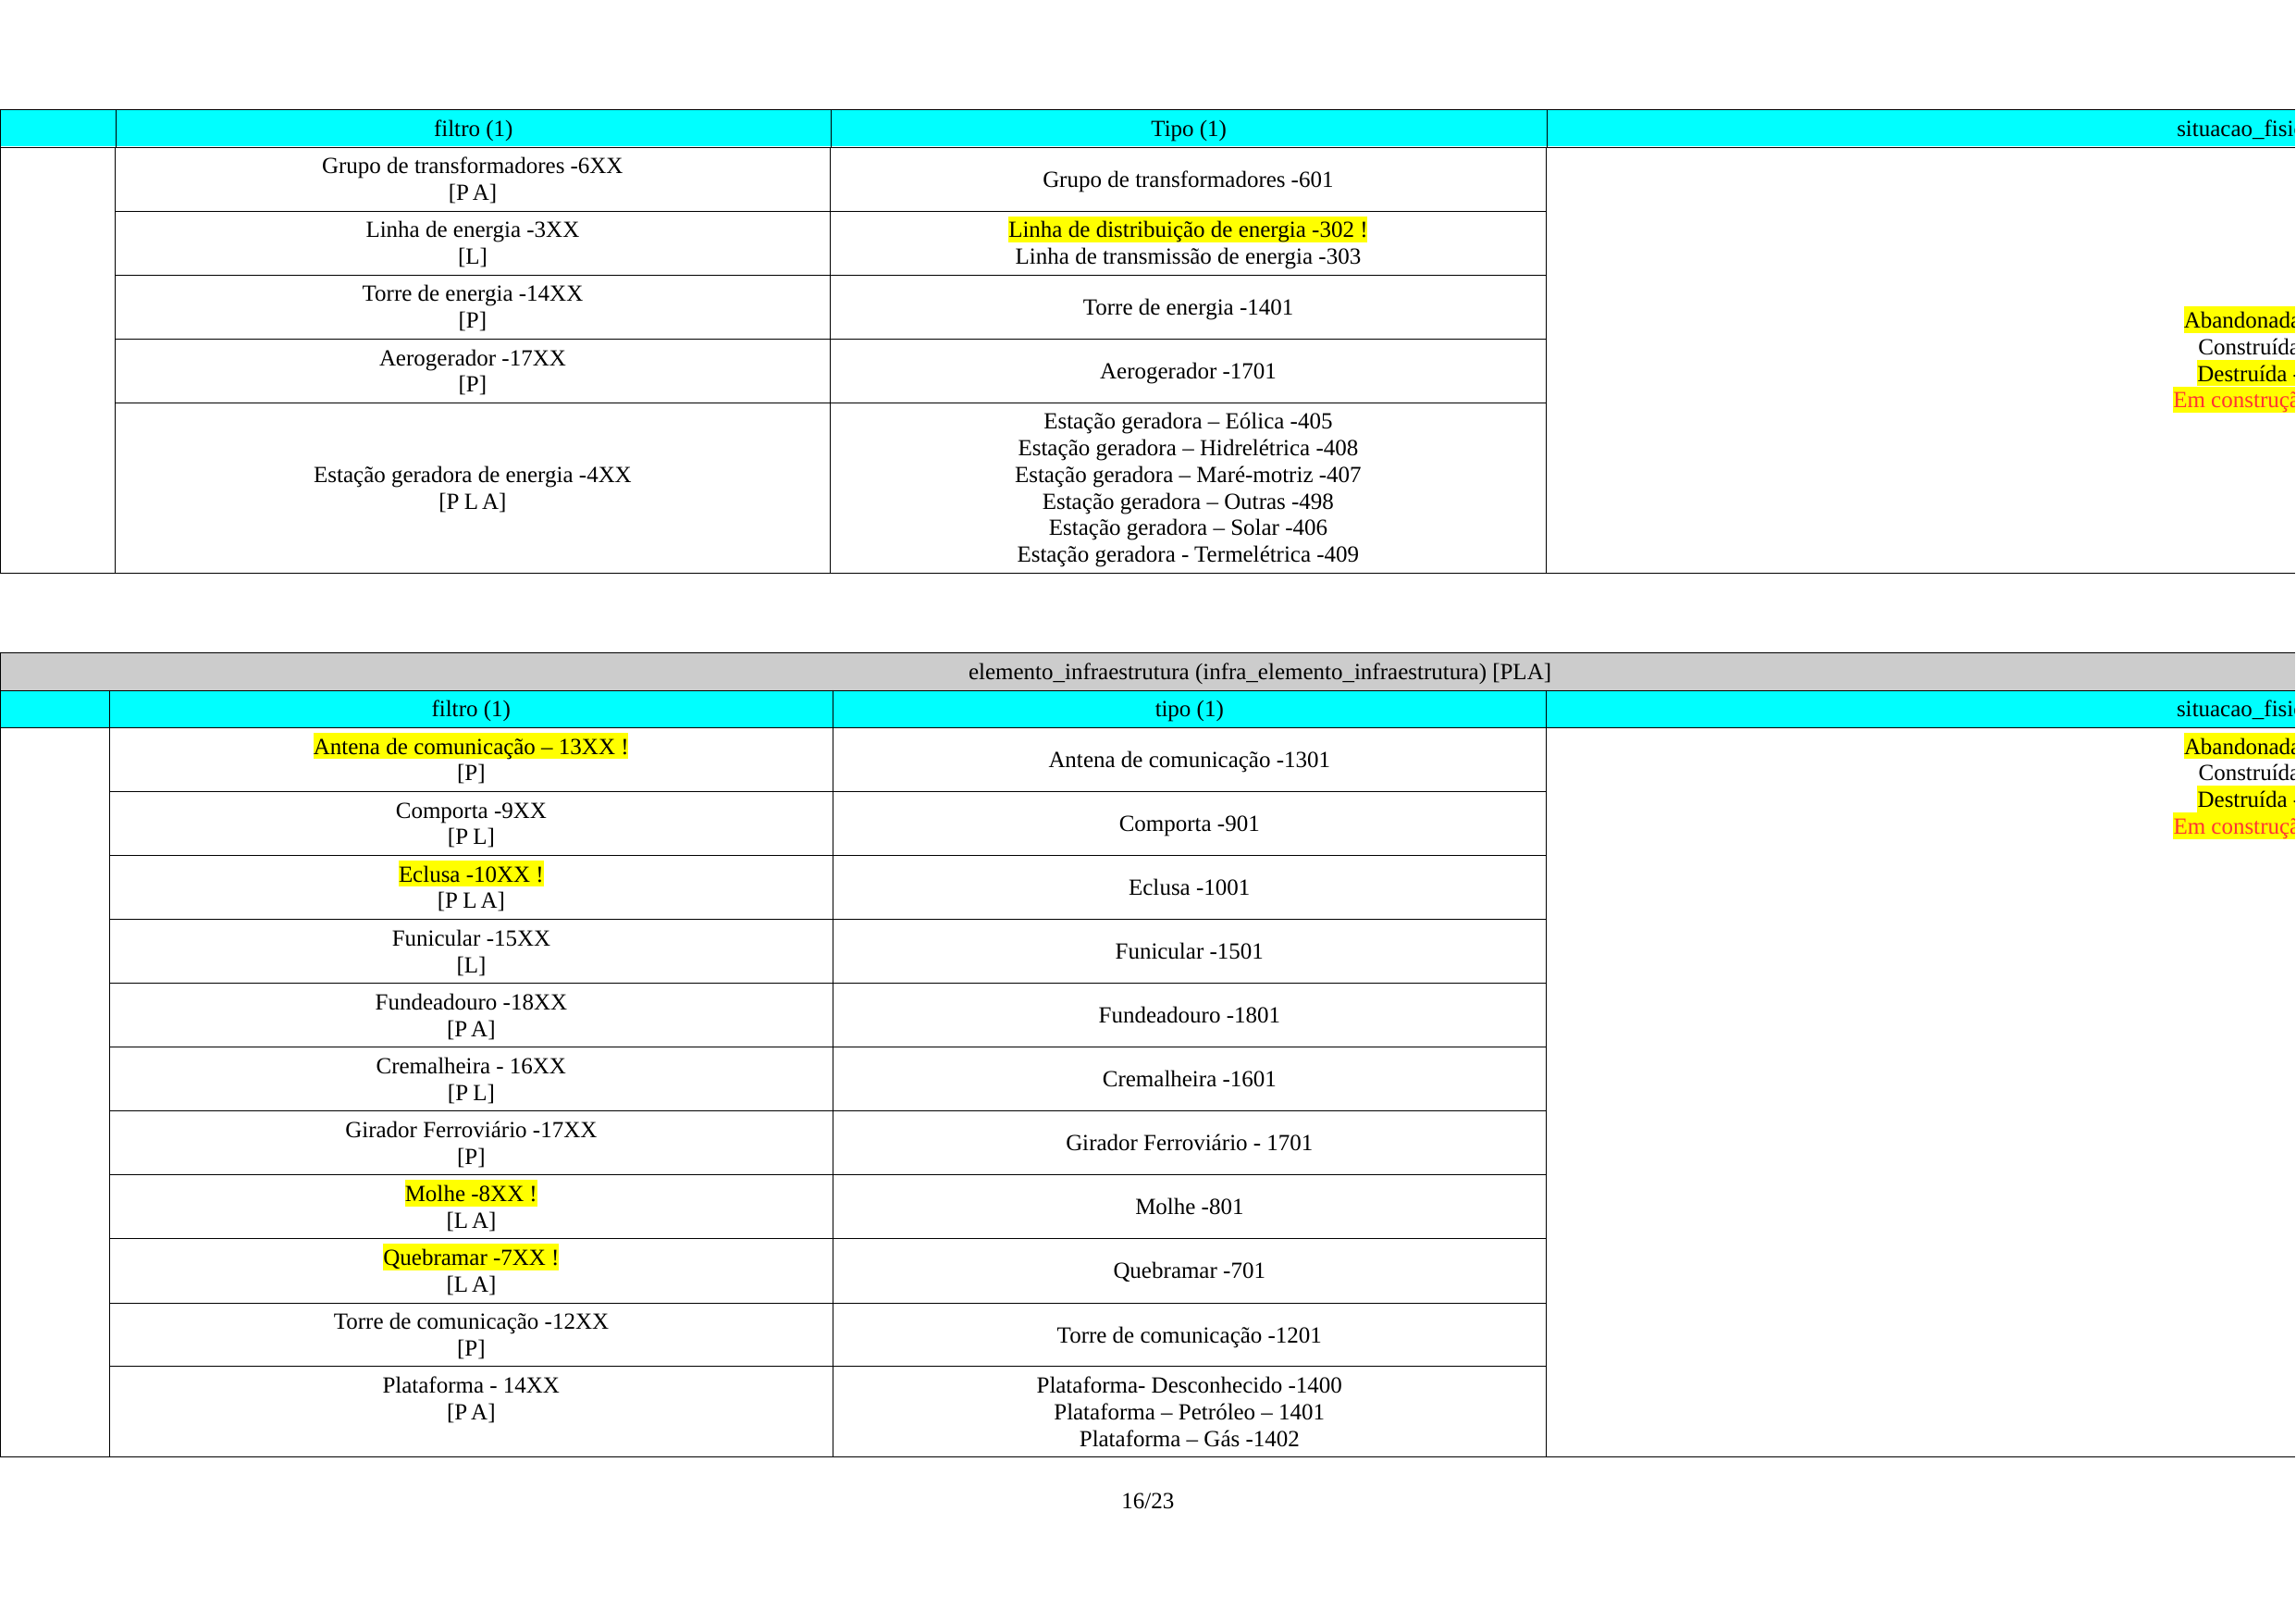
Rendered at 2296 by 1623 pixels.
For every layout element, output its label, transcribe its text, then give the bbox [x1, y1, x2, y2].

table_cell Torre de energia -1401 [831, 276, 1546, 339]
table_cell Plataforma- Desconhecido -1400 Plataforma – Petróleo – 1401 Plataforma – Gás -1402 [833, 1367, 1546, 1456]
table_header Abandonada -1 ! Construída -3 Destruída -2 ! Em construção -4 ! [1547, 148, 2295, 573]
table_cell Eclusa -1001 [833, 856, 1546, 919]
table_cell nome (0..1) [1, 110, 116, 146]
table_cell Aerogerador -1701 [831, 340, 1546, 403]
table_cell Girador Ferroviário -17XX [P] [110, 1111, 833, 1174]
table_cell nome (0..1) [1, 691, 109, 727]
table_cell Girador Ferroviário - 1701 [833, 1111, 1546, 1174]
table_cell filtro (1) [117, 110, 831, 146]
table_cell Torre de comunicação -12XX [P] [110, 1304, 833, 1366]
table_cell Antena de comunicação -1301 [833, 728, 1546, 791]
table_cell Fundeadouro -1801 [833, 984, 1546, 1047]
table_cell Molhe -801 [833, 1175, 1546, 1238]
table_cell Linha de distribuição de energia -302 ! Linha de transmissão de energia -303 [831, 212, 1546, 275]
table_cell Antena de comunicação – 13XX ! [P] [110, 728, 833, 791]
table_cell Plataforma - 14XX [P A] [110, 1367, 833, 1456]
table_cell Aerogerador -17XX [P] [116, 340, 830, 403]
table_header A ser preenchido [1, 148, 115, 573]
table_cell Funicular -15XX [L] [110, 920, 833, 983]
table_cell Molhe -8XX ! [L A] [110, 1175, 833, 1238]
table_cell filtro (1) [110, 691, 833, 727]
table_cell Linha de energia -3XX [L] [116, 212, 830, 275]
table_cell Torre de comunicação -1201 [833, 1304, 1546, 1366]
table_cell Tipo (1) [832, 110, 1547, 146]
table_cell Torre de energia -14XX [P] [116, 276, 830, 339]
table_cell Comporta -9XX [P L] [110, 792, 833, 855]
table_cell Fundeadouro -18XX [P A] [110, 984, 833, 1047]
table_cell A ser preenchido [1, 728, 109, 1456]
table_cell Cremalheira - 16XX [P L] [110, 1047, 833, 1110]
table_header elemento_infraestrutura (infra_elemento_infraestrutura) [PLA] [1, 653, 2295, 690]
table_cell Quebramar -7XX ! [L A] [110, 1239, 833, 1302]
table_cell Quebramar -701 [833, 1239, 1546, 1302]
table_cell tipo (1) [833, 691, 1546, 727]
table_cell Comporta -901 [833, 792, 1546, 855]
table_cell Abandonada -1 ! Construída -3 Destruída -2 ! Em construção -4 ! [1547, 728, 2295, 1456]
table_header Grupo de transformadores -6XX [P A] [116, 148, 830, 211]
table_header Grupo de transformadores -601 [831, 148, 1546, 211]
table_cell Cremalheira -1601 [833, 1047, 1546, 1110]
table_cell Estação geradora – Eólica -405 Estação geradora – Hidrelétrica -408 Estação geradora – Maré-motriz -407 Estação geradora – Outras -498 Estação geradora – Solar -406 Estação geradora - Termelétrica -409 [831, 403, 1546, 573]
table_cell situacao_fisica (1) [1547, 691, 2295, 727]
table_cell Funicular -1501 [833, 920, 1546, 983]
table_cell Estação geradora de energia -4XX [P L A] [116, 403, 830, 573]
table_cell situacao_fisica (1) [1548, 110, 2295, 146]
table_cell Eclusa -10XX ! [P L A] [110, 856, 833, 919]
